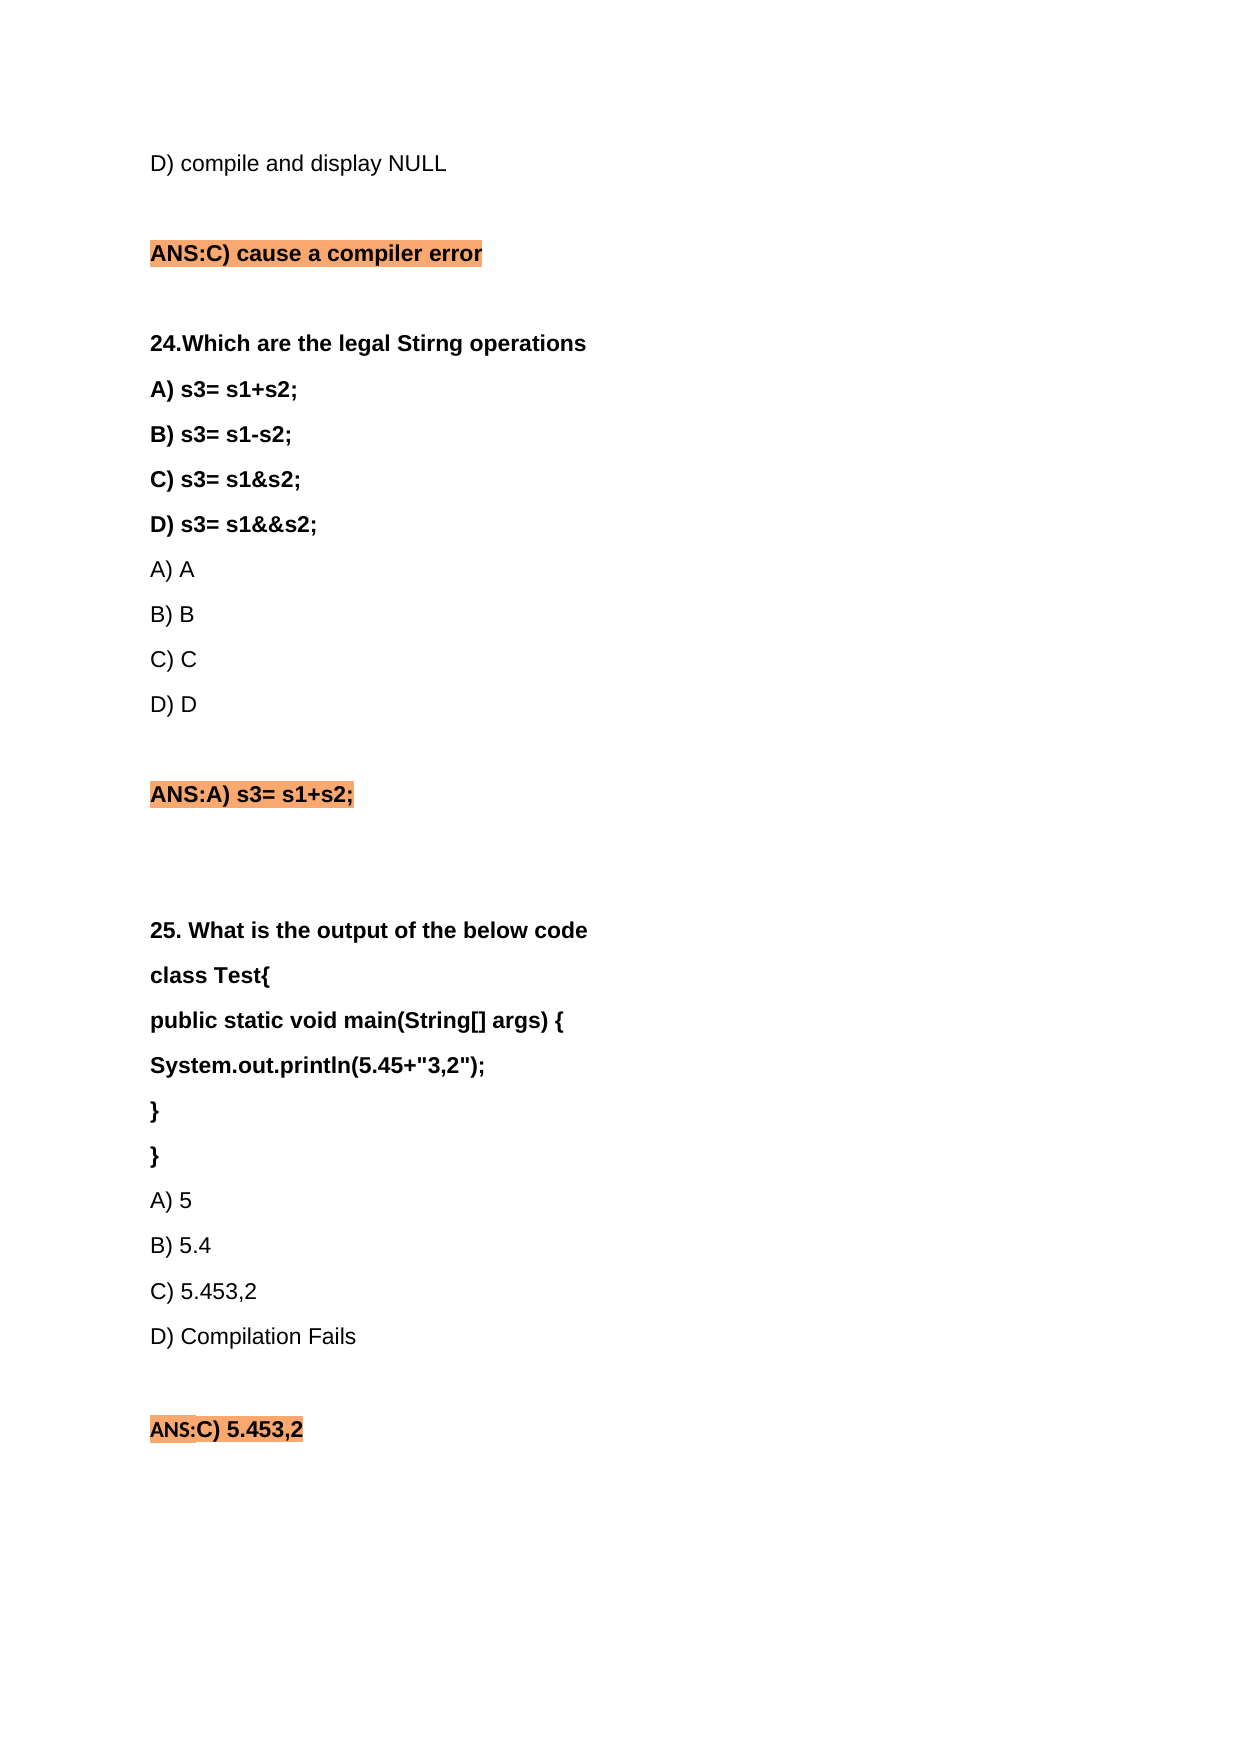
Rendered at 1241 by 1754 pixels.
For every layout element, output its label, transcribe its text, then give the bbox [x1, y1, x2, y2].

text C) s3= s1&s2; [150, 466, 1090, 492]
text D) Compilation Fails [150, 1323, 1090, 1349]
text D) D [150, 691, 1090, 718]
text B) B [150, 601, 1090, 627]
text C) 5.453,2 [150, 1278, 1090, 1304]
text 25. What is the output of the below code [150, 917, 1090, 943]
text class Test{ [150, 962, 1090, 988]
text B) s3= s1-s2; [150, 421, 1090, 447]
text ANS:A) s3= s1+s2; [150, 781, 1090, 808]
text D) compile and display NULL [150, 150, 1090, 176]
text ANS:C) cause a compiler error [150, 240, 1090, 267]
text A) 5 [150, 1187, 1090, 1214]
text C) C [150, 646, 1090, 672]
text B) 5.4 [150, 1232, 1090, 1259]
text public static void main(String[] args) { [150, 1007, 1090, 1033]
text } [150, 1142, 1090, 1169]
text D) s3= s1&&s2; [150, 511, 1090, 537]
text A) s3= s1+s2; [150, 376, 1090, 402]
text } [150, 1097, 1090, 1123]
text System.out.println(5.45+"3,2"); [150, 1052, 1090, 1078]
text ANS:C) 5.453,2 [150, 1415, 1090, 1443]
text A) A [150, 556, 1090, 582]
text 24.Which are the legal Stirng operations [150, 330, 1090, 357]
